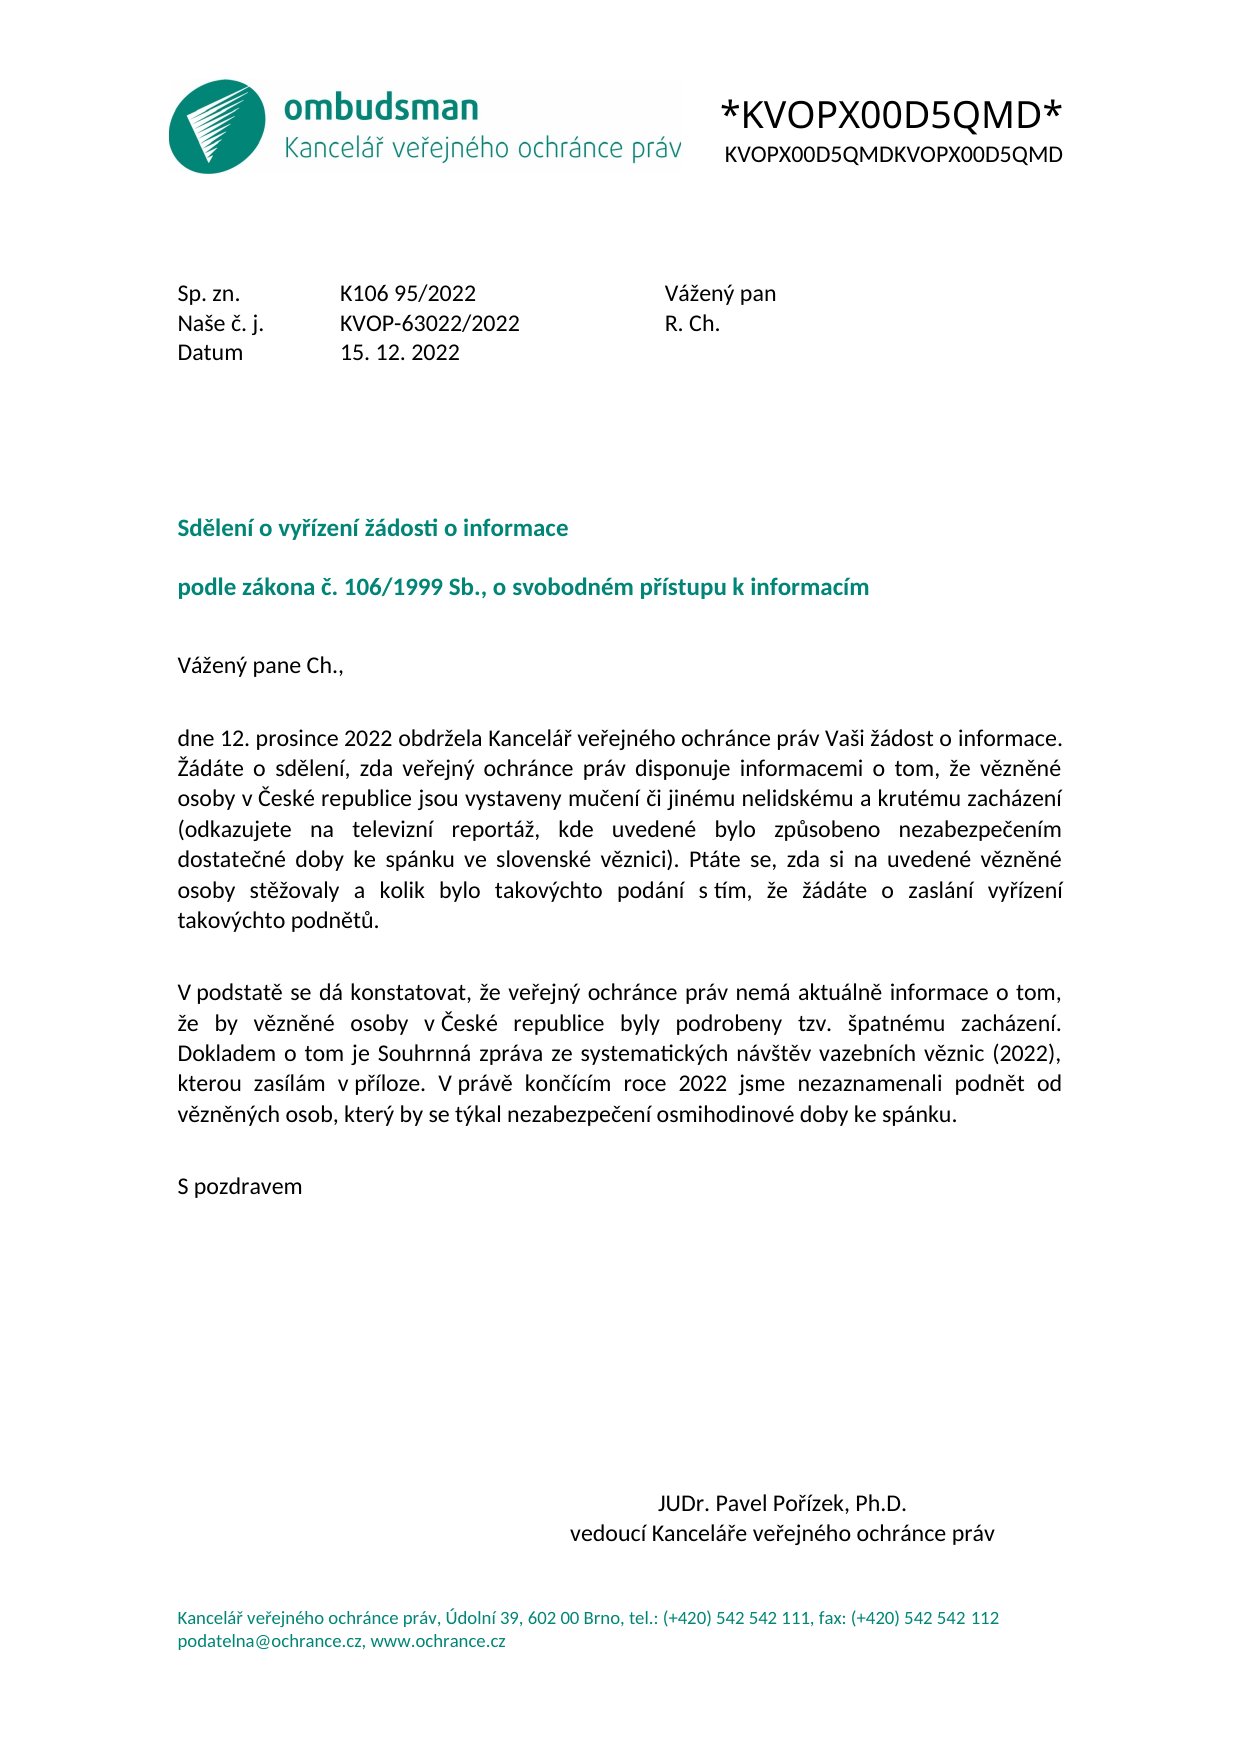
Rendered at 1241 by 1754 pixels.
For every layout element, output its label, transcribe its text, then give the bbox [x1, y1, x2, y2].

text vedoucí Kanceláře veřejného ochránce práv [502, 1518, 1063, 1547]
text Vážený pane Ch., [177, 651, 1063, 680]
text V podstatě se dá konstatovat, že veřejný ochránce práv nemá aktuálně informace o tom, že by vězněné osoby v České republice byly podrobeny tzv. špatnému zacházení. Dokladem o tom je Souhrnná zpráva ze systematických návštěv vazebních věznic (2022), kterou zasílám v příloze. V právě končícím roce 2022 jsme nezaznamenali podnět od vězněných osob, který by se týkal nezabezpečení osmihodinové doby ke spánku. [177, 977, 1063, 1128]
text S pozdravem [177, 1171, 1063, 1200]
text JUDr. Pavel Pořízek, Ph.D. [502, 1488, 1063, 1518]
table_header K106 95/2022 KVOP-63022/2022 15. 12. 2022 [340, 220, 664, 513]
table_header Sp. zn. Naše č. j. Datum [177, 220, 340, 513]
text dne 12. prosince 2022 obdržela Kancelář veřejného ochránce práv Vaši žádost o informace. Žádáte o sdělení, zda veřejný ochránce práv disponuje informacemi o tom, že vězněné osoby v České republice jsou vystaveny mučení či jinému nelidskému a krutému zacházení (odkazujete na televizní reportáž, kde uvedené bylo způsobeno nezabezpečením dostatečné doby ke spánku ve slovenské věznici). Ptáte se, zda si na uvedené vězněné osoby stěžovaly a kolik bylo takovýchto podání s tím, že žádáte o zaslání vyřízení takovýchto podnětů. [177, 723, 1063, 934]
subtitle Sdělení o vyřízení žádosti o informace [177, 513, 1063, 543]
table_header Vážený pan R. Ch. [665, 220, 1085, 513]
subtitle podle zákona č. 106/1999 Sb., o svobodném přístupu k informacím [177, 571, 1063, 602]
